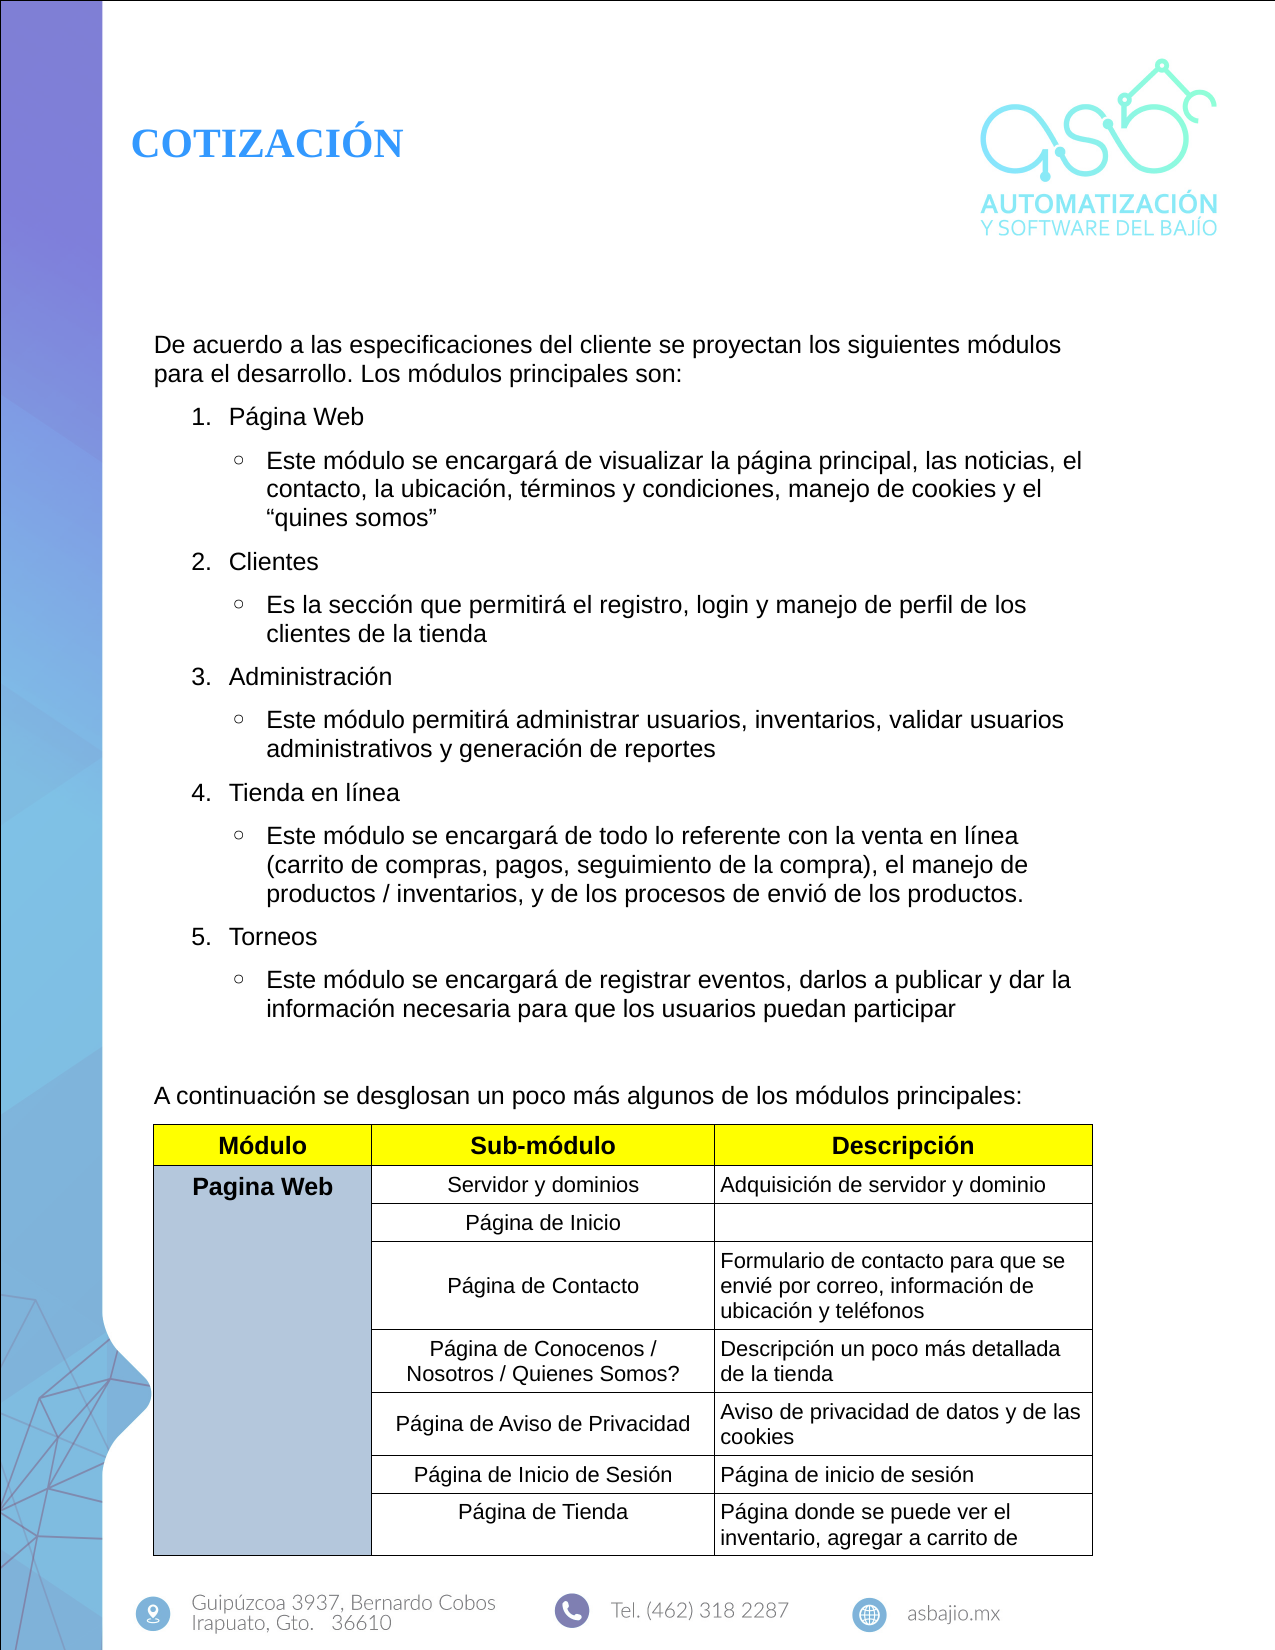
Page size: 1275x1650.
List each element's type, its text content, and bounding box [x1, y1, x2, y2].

table_cell Descripción un poco más detallada de la tienda [715, 1330, 1092, 1392]
table_cell Página de Conocenos / Nosotros / Quienes Somos? [372, 1330, 714, 1392]
table_cell Adquisición de servidor y dominio [715, 1166, 1092, 1203]
table_cell Página de Aviso de Privacidad [372, 1393, 714, 1455]
table_header Módulo [154, 1125, 371, 1165]
table_header Sub-módulo [372, 1125, 714, 1165]
list Torneos [191, 922, 1092, 951]
table_cell Servidor y dominios [372, 1166, 714, 1203]
text A continuación se desglosan un poco más algunos de los módulos principales: [153, 1081, 1092, 1109]
table_cell Página de Tienda [372, 1494, 714, 1555]
list Este módulo se encargará de registrar eventos, darlos a publicar y dar la información necesaria para que los usuarios puedan participar [228, 965, 1092, 1023]
list Tienda en línea [191, 778, 1092, 806]
table_cell Página donde se puede ver el inventario, agregar a carrito de [715, 1494, 1092, 1555]
table_header Descripción [715, 1125, 1092, 1165]
table_cell Página de Inicio [372, 1204, 714, 1241]
list Página Web [191, 402, 1092, 431]
table_cell Página de Inicio de Sesión [372, 1456, 714, 1492]
text De acuerdo a las especificaciones del cliente se proyectan los siguientes módulos para el desarrollo. Los módulos principales son: [153, 330, 1092, 388]
list Este módulo permitirá administrar usuarios, inventarios, validar usuarios administrativos y generación de reportes [228, 705, 1092, 763]
table_cell Página de inicio de sesión [715, 1456, 1092, 1492]
table_cell Formulario de contacto para que se envié por correo, información de ubicación y teléfonos [715, 1242, 1092, 1329]
list Este módulo se encargará de visualizar la página principal, las noticias, el contacto, la ubicación, términos y condiciones, manejo de cookies y el “quines somos” [228, 446, 1092, 532]
list Administración [191, 662, 1092, 691]
table_cell [715, 1204, 1092, 1241]
list Clientes [191, 547, 1092, 575]
list Es la sección que permitirá el registro, login y manejo de perfil de los clientes de la tienda [228, 590, 1092, 647]
list Este módulo se encargará de todo lo referente con la venta en línea (carrito de compras, pagos, seguimiento de la compra), el manejo de productos / inventarios, y de los procesos de envió de los productos. [228, 821, 1092, 907]
table_cell Página de Contacto [372, 1242, 714, 1329]
table_cell Pagina Web [154, 1166, 371, 1555]
table_cell Aviso de privacidad de datos y de las cookies [715, 1393, 1092, 1455]
